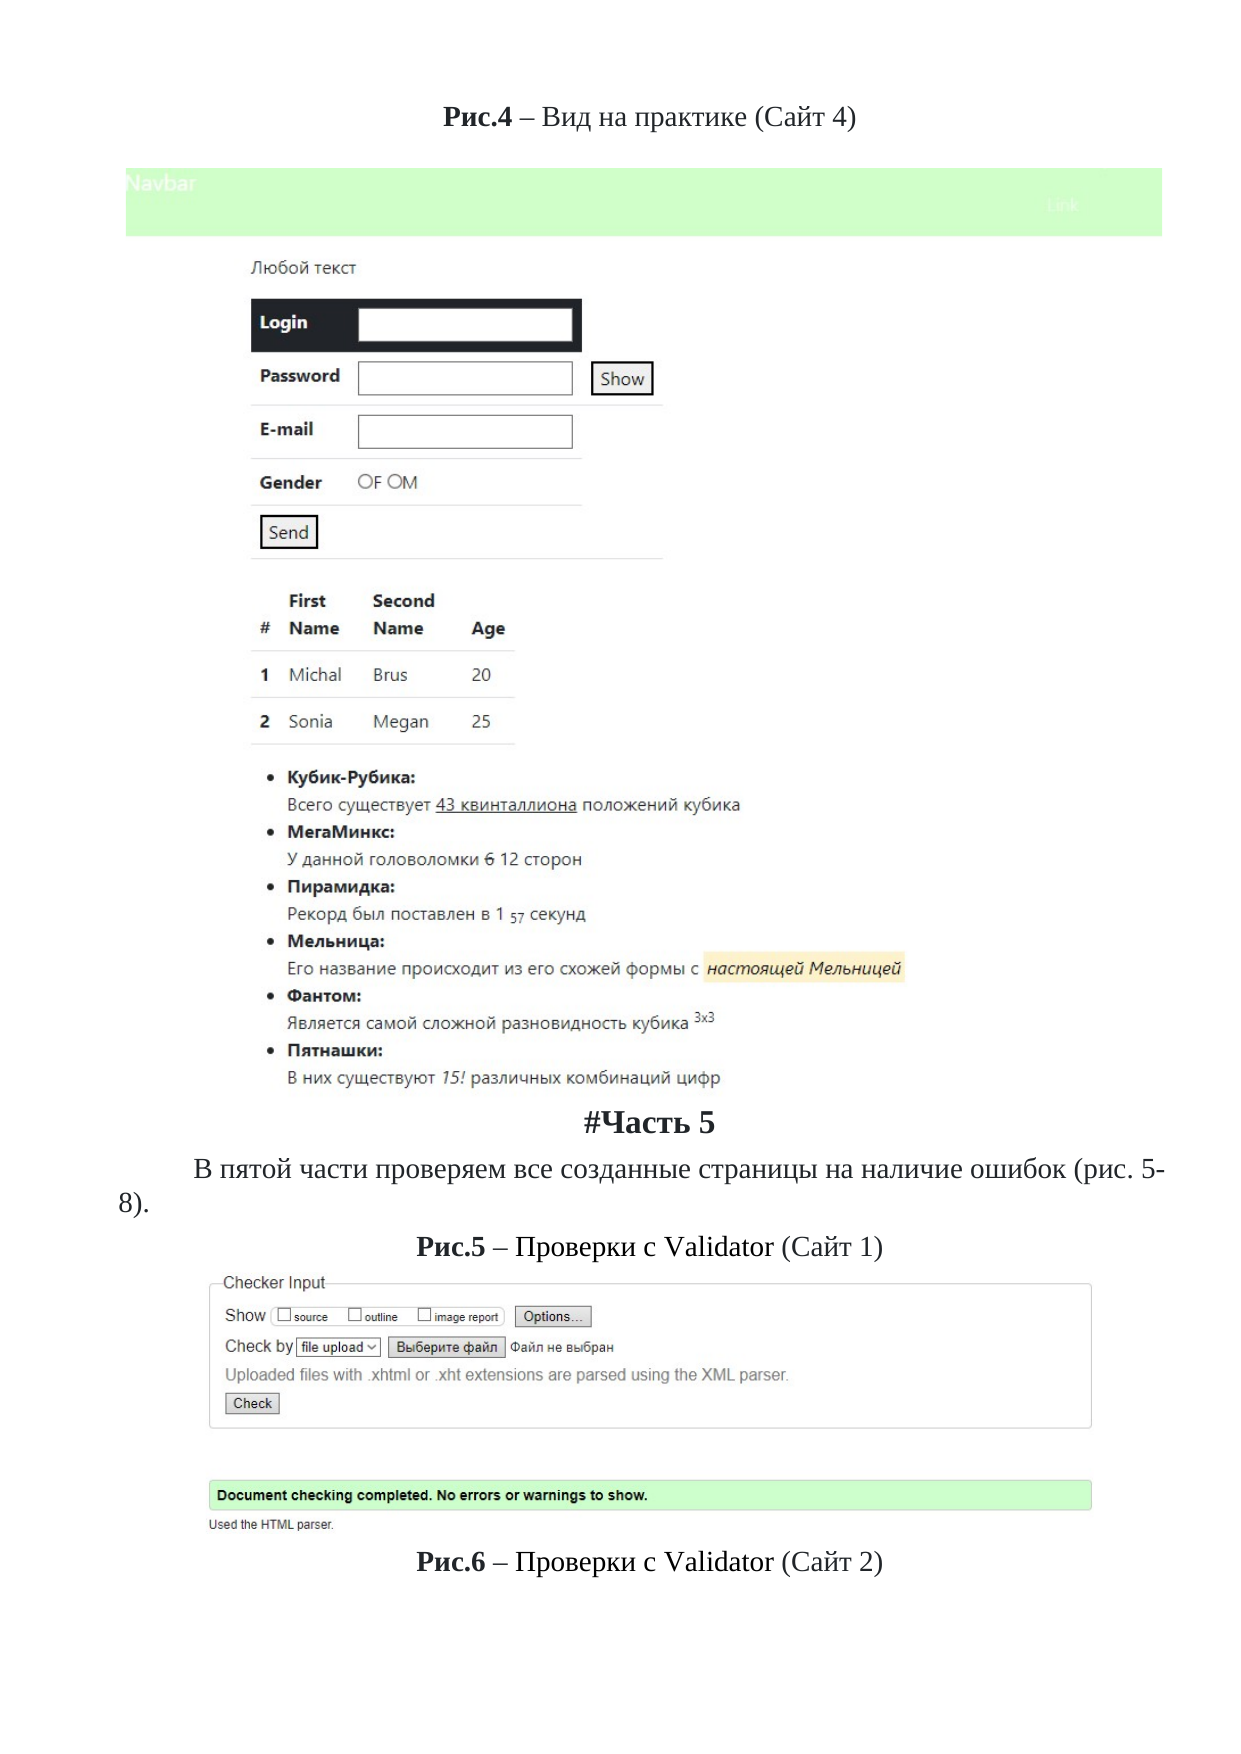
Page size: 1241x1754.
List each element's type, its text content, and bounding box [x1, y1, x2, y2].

text #Часть 5 [118, 143, 1181, 1141]
text Рис.5 – Проверки с Validator (Сайт 1) [118, 1229, 1181, 1262]
text Рис.6 – Проверки с Validator (Сайт 2) [118, 1544, 1181, 1578]
text Рис.4 – Вид на практике (Сайт 4) [118, 99, 1181, 133]
text В пятой части проверяем все созданные страницы на наличие ошибок (рис. 5-8). [118, 1151, 1181, 1218]
